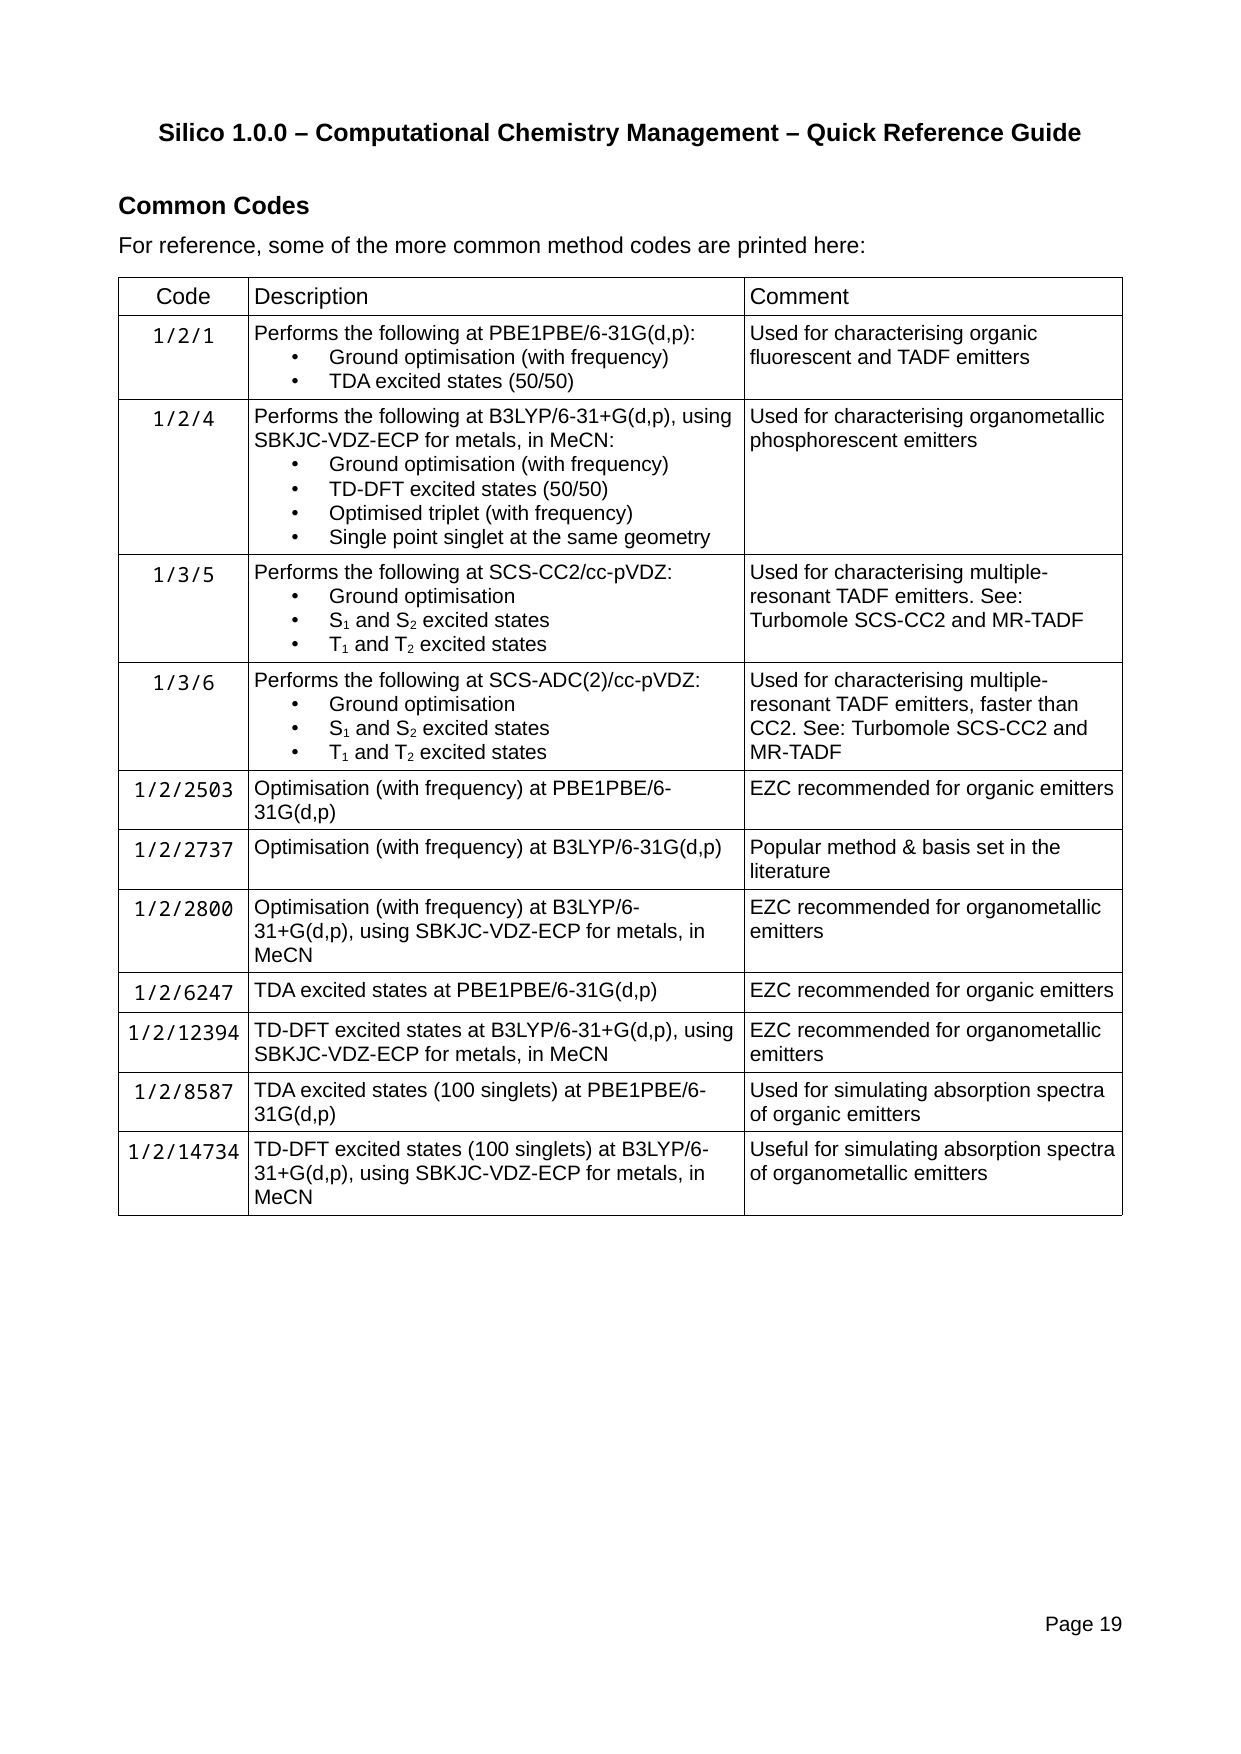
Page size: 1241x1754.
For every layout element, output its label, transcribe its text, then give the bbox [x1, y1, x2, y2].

table_cell Performs the following at B3LYP/6-31+G(d,p), using SBKJC-VDZ-ECP for metals, in MeCN: Ground optimisation (with frequency) TD-DFT excited states (50/50) Optimised triplet (with frequency) Single point singlet at the same geometry [249, 400, 744, 554]
table_cell Optimisation (with frequency) at PBE1PBE/6-31G(d,p) [249, 771, 744, 829]
table_cell 1/2/2737 [119, 830, 248, 889]
table_cell 1/2/2503 [119, 771, 248, 829]
table_cell Performs the following at PBE1PBE/6-31G(d,p): Ground optimisation (with frequency) TDA excited states (50/50) [249, 316, 744, 398]
table_cell Used for characterising organometallic phosphorescent emitters [745, 400, 1122, 554]
table_header Comment [745, 278, 1122, 315]
table_cell EZC recommended for organometallic emitters [745, 1013, 1122, 1072]
table_cell Used for characterising multiple-resonant TADF emitters. See: Turbomole SCS-CC2 and MR-TADF [745, 555, 1122, 662]
table_cell TD-DFT excited states (100 singlets) at B3LYP/6-31+G(d,p), using SBKJC-VDZ-ECP for metals, in MeCN [249, 1132, 744, 1214]
table_cell Used for characterising multiple-resonant TADF emitters, faster than CC2. See: Turbomole SCS-CC2 and MR-TADF [745, 663, 1122, 770]
text For reference, some of the more common method codes are printed here: [118, 232, 1122, 258]
table_cell TDA excited states at PBE1PBE/6-31G(d,p) [249, 973, 744, 1012]
table_cell 1/2/1 [119, 316, 248, 398]
table_cell 1/2/12394 [119, 1013, 248, 1072]
table_header Code [119, 278, 248, 315]
table_cell 1/2/4 [119, 400, 248, 554]
table_cell Performs the following at SCS-CC2/cc-pVDZ: Ground optimisation S1 and S2 excited states T1 and T2 excited states [249, 555, 744, 662]
table_cell 1/2/14734 [119, 1132, 248, 1214]
table_cell 1/2/8587 [119, 1073, 248, 1131]
table_cell TD-DFT excited states at B3LYP/6-31+G(d,p), using SBKJC-VDZ-ECP for metals, in MeCN [249, 1013, 744, 1072]
table_header Description [249, 278, 744, 315]
table_cell Useful for simulating absorption spectra of organometallic emitters [745, 1132, 1122, 1214]
table_cell 1/3/5 [119, 555, 248, 662]
table_cell Performs the following at SCS-ADC(2)/cc-pVDZ: Ground optimisation S1 and S2 excited states T1 and T2 excited states [249, 663, 744, 770]
table_cell 1/2/2800 [119, 890, 248, 972]
table_cell Popular method & basis set in the literature [745, 830, 1122, 889]
table_cell Used for characterising organic fluorescent and TADF emitters [745, 316, 1122, 398]
table_cell 1/2/6247 [119, 973, 248, 1012]
table_cell EZC recommended for organic emitters [745, 973, 1122, 1012]
table_cell EZC recommended for organic emitters [745, 771, 1122, 829]
table_cell Used for simulating absorption spectra of organic emitters [745, 1073, 1122, 1131]
table_cell EZC recommended for organometallic emitters [745, 890, 1122, 972]
subtitle Common Codes [118, 191, 1122, 220]
table_cell TDA excited states (100 singlets) at PBE1PBE/6-31G(d,p) [249, 1073, 744, 1131]
table_cell Optimisation (with frequency) at B3LYP/6-31+G(d,p), using SBKJC-VDZ-ECP for metals, in MeCN [249, 890, 744, 972]
table_cell 1/3/6 [119, 663, 248, 770]
table_cell Optimisation (with frequency) at B3LYP/6-31G(d,p) [249, 830, 744, 889]
